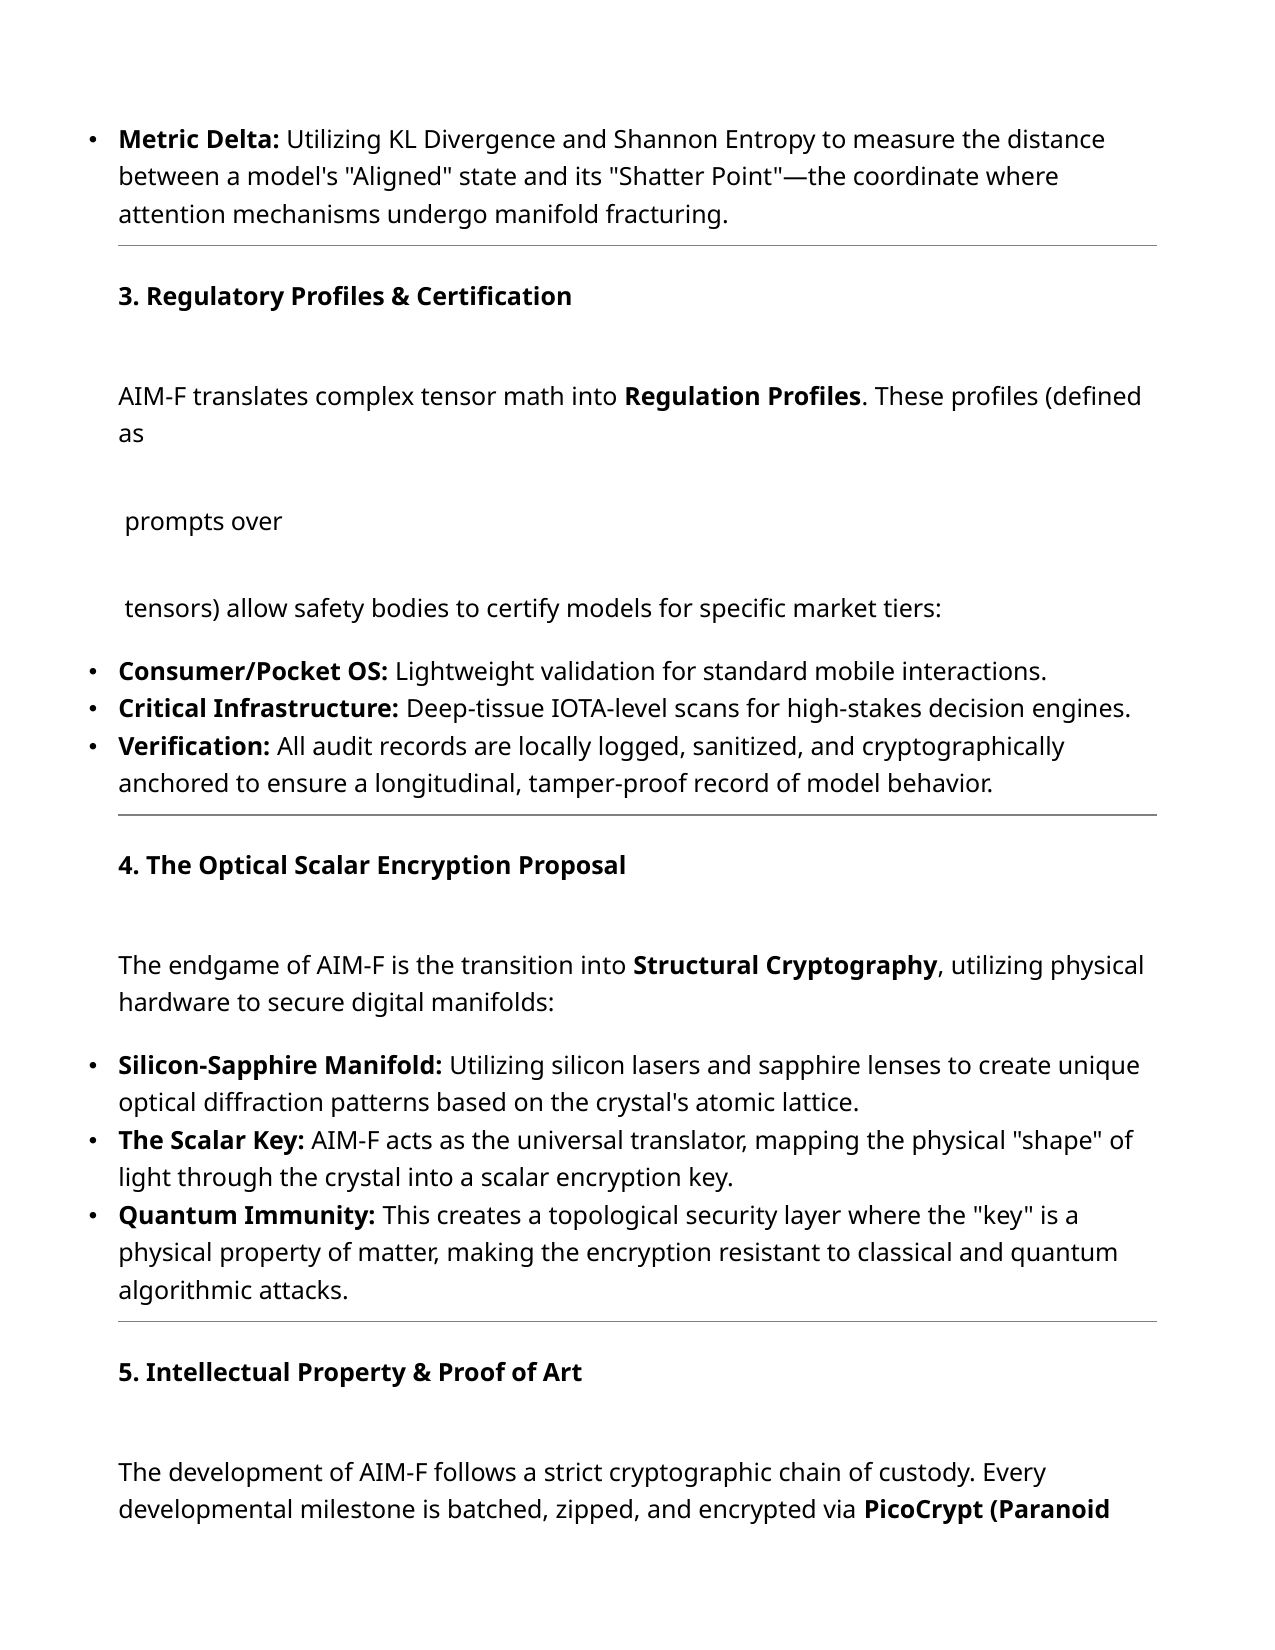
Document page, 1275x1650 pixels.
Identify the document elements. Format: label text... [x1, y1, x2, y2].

text prompts over [118, 500, 1157, 537]
list Metric Delta: Utilizing KL Divergence and Shannon Entropy to measure the distance between a model's "Aligned" state and its "Shatter Point"—the coordinate where attention mechanisms undergo manifold fracturing. [118, 118, 1157, 231]
list Critical Infrastructure: Deep-tissue IOTA-level scans for high-stakes decision engines. [118, 687, 1157, 725]
list Verification: All audit records are locally logged, sanitized, and cryptographically anchored to ensure a longitudinal, tamper-proof record of model behavior. [118, 725, 1157, 800]
text The endgame of AIM-F is the transition into Structural Cryptography, utilizing physical hardware to secure digital manifolds: [118, 944, 1157, 1019]
text 5. Intellectual Property & Proof of Art [118, 1351, 1157, 1388]
list Consumer/Pocket OS: Lightweight validation for standard mobile interactions. [118, 650, 1157, 687]
text tensors) allow safety bodies to certify models for specific market tiers: [118, 587, 1157, 625]
list Silicon-Sapphire Manifold: Utilizing silicon lasers and sapphire lenses to create unique optical diffraction patterns based on the crystal's atomic lattice. [118, 1044, 1157, 1119]
text AIM-F translates complex tensor math into Regulation Profiles. These profiles (defined as [118, 375, 1157, 450]
text 3. Regulatory Profiles & Certification [118, 275, 1157, 312]
text 4. The Optical Scalar Encryption Proposal [118, 844, 1157, 882]
text The development of AIM-F follows a strict cryptographic chain of custody. Every developmental milestone is batched, zipped, and encrypted via PicoCrypt (Paranoid [118, 1451, 1157, 1526]
list Quantum Immunity: This creates a topological security layer where the "key" is a physical property of matter, making the encryption resistant to classical and quantum algorithmic attacks. [118, 1194, 1157, 1307]
list The Scalar Key: AIM-F acts as the universal translator, mapping the physical "shape" of light through the crystal into a scalar encryption key. [118, 1119, 1157, 1194]
